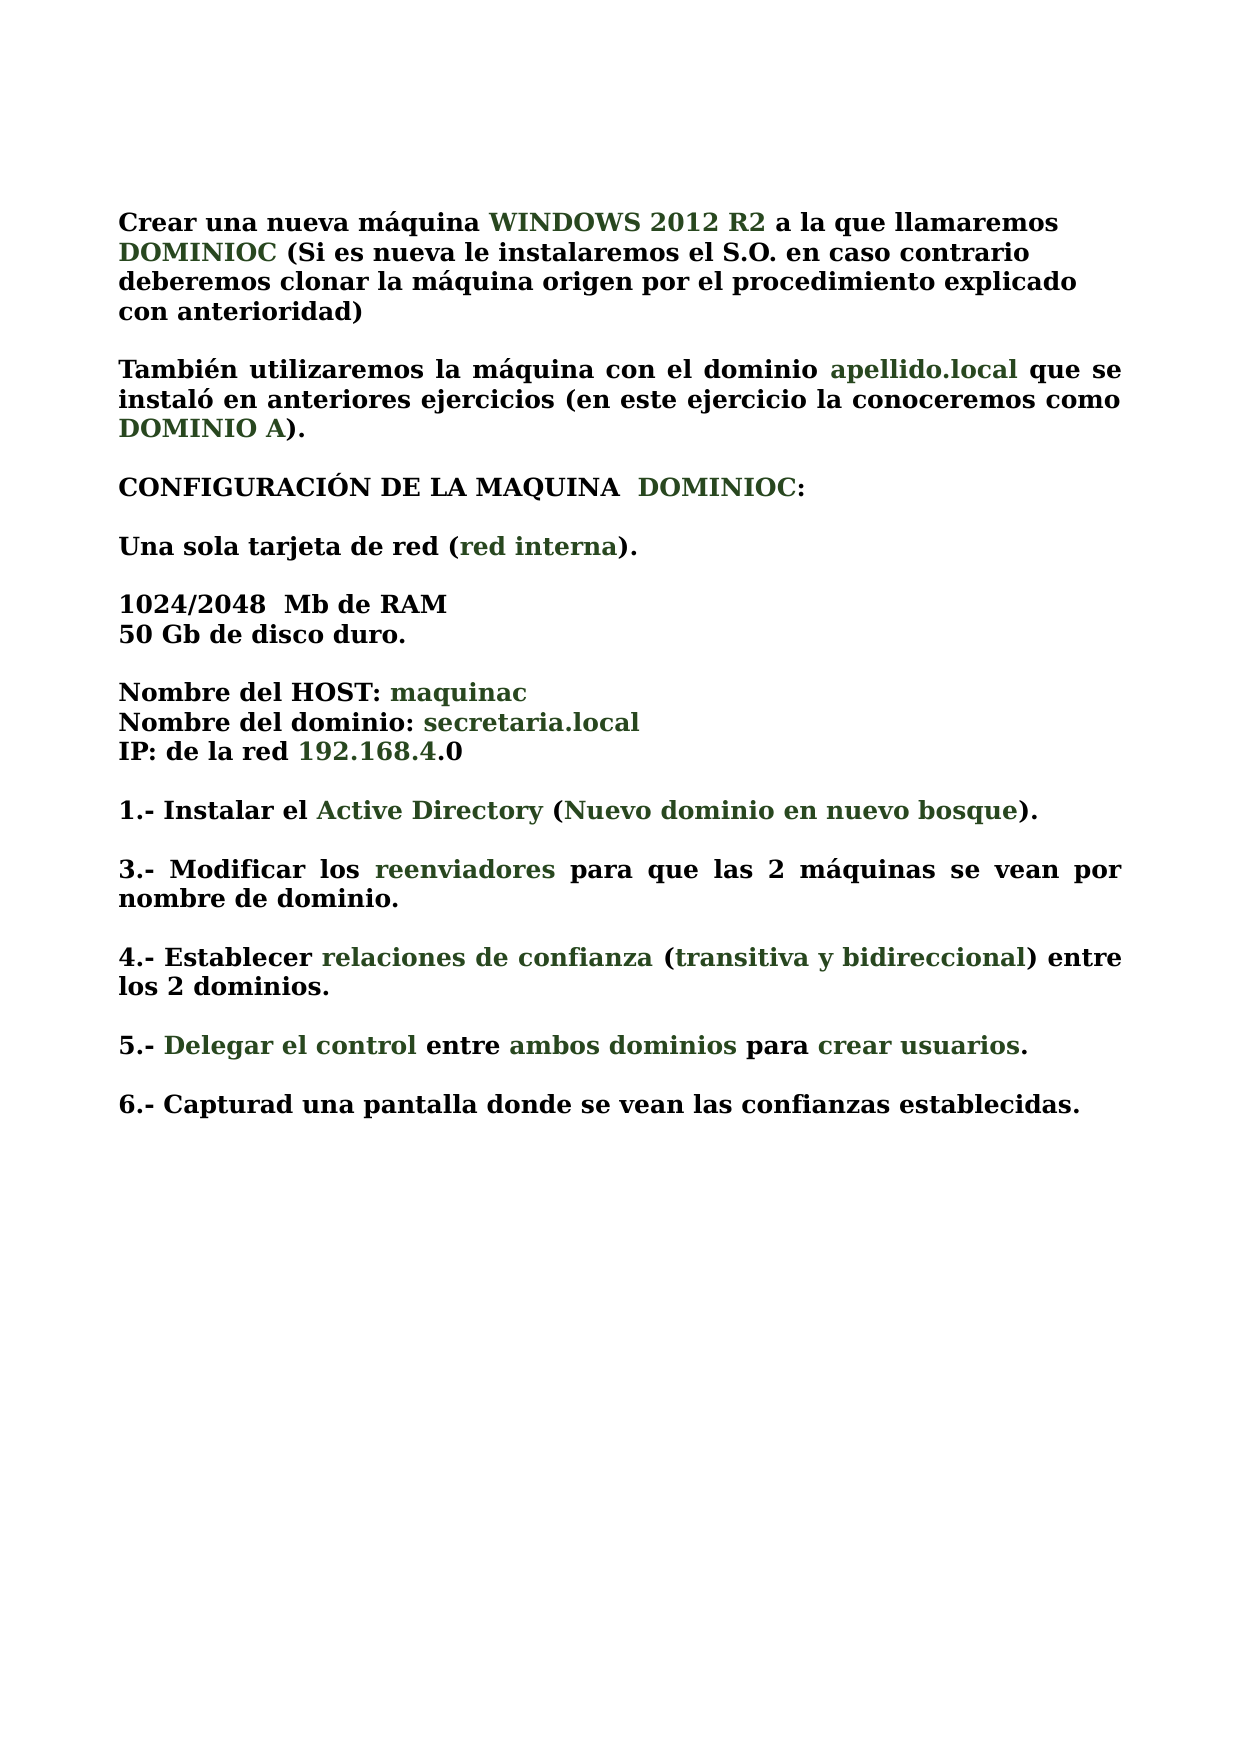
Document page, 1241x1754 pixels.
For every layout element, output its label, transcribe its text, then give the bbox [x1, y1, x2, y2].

text 50 Gb de disco duro. [118, 619, 1122, 649]
text Crear una nueva máquina WINDOWS 2012 R2 a la que llamaremos DOMINIOC (Si es nueva le instalaremos el S.O. en caso contrario deberemos clonar la máquina origen por el procedimiento explicado con anterioridad) [118, 208, 1122, 326]
text IP: de la red 192.168.4.0 [118, 737, 1122, 766]
text 1.- Instalar el Active Directory (Nuevo dominio en nuevo bosque). [118, 796, 1122, 825]
text Nombre del dominio: secretaria.local [118, 708, 1122, 737]
text 4.- Establecer relaciones de confianza (transitiva y bidireccional) entre los 2 dominios. [118, 943, 1122, 1001]
text 3.- Modificar los reenviadores para que las 2 máquinas se vean por nombre de dominio. [118, 854, 1122, 913]
text 1024/2048 Mb de RAM [118, 590, 1122, 619]
text Una sola tarjeta de red (red interna). [118, 531, 1122, 561]
text CONFIGURACIÓN DE LA MAQUINA DOMINIOC: [118, 473, 1122, 502]
text También utilizaremos la máquina con el dominio apellido.local que se instaló en anteriores ejercicios (en este ejercicio la conoceremos como DOMINIO A). [118, 355, 1122, 443]
text 6.- Capturad una pantalla donde se vean las confianzas establecidas. [118, 1089, 1122, 1119]
text 5.- Delegar el control entre ambos dominios para crear usuarios. [118, 1031, 1122, 1060]
text Nombre del HOST: maquinac [118, 678, 1122, 708]
